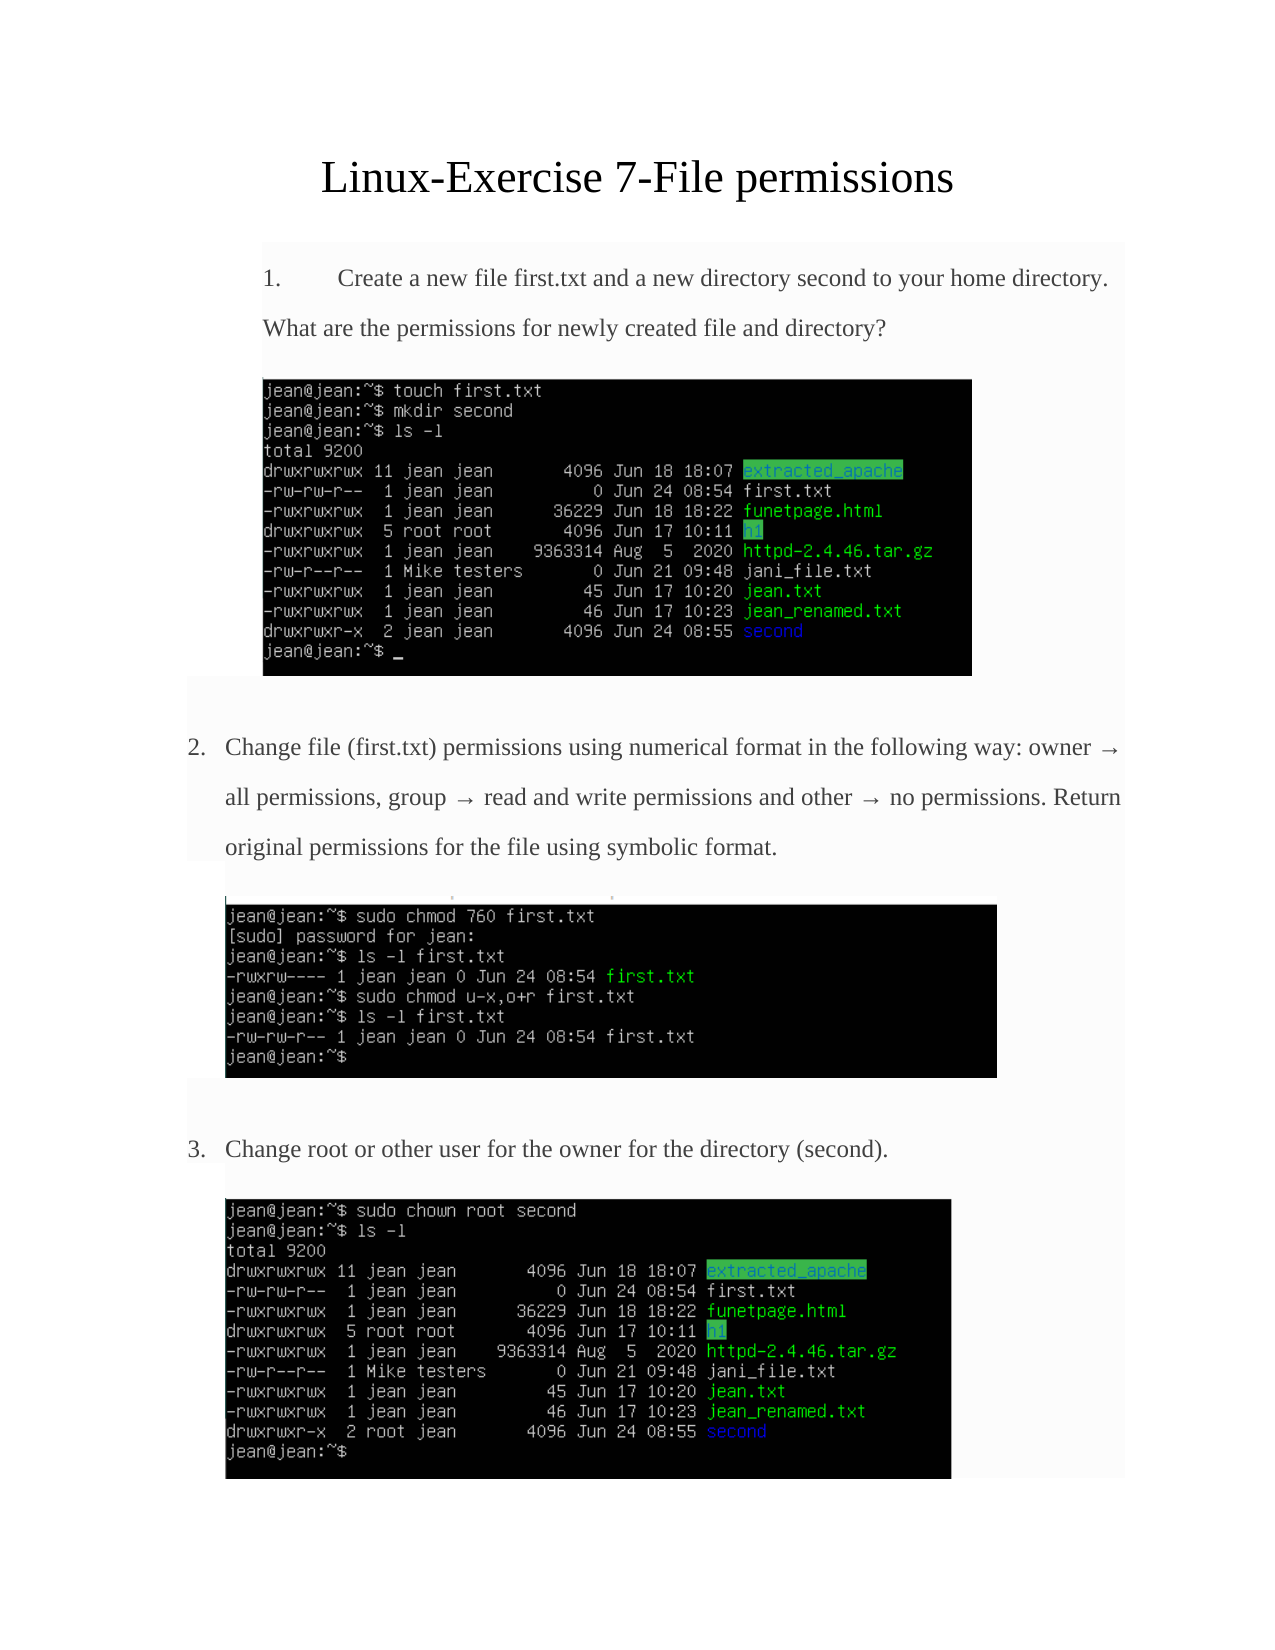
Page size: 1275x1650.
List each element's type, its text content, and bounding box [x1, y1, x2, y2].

list Create a new file first.txt and a new directory second to your home directory. What are the permissions for newly created file and directory? [262, 242, 1125, 342]
text Linux-Exercise 7-File permissions [150, 150, 1125, 203]
list Change file (first.txt) permissions using numerical format in the following way: owner → all permissions, group → read and write permissions and other → no permissions. Return original permissions for the file using symbolic format. [187, 711, 1125, 861]
list Change root or other user for the owner for the directory (second). [187, 1113, 1125, 1163]
